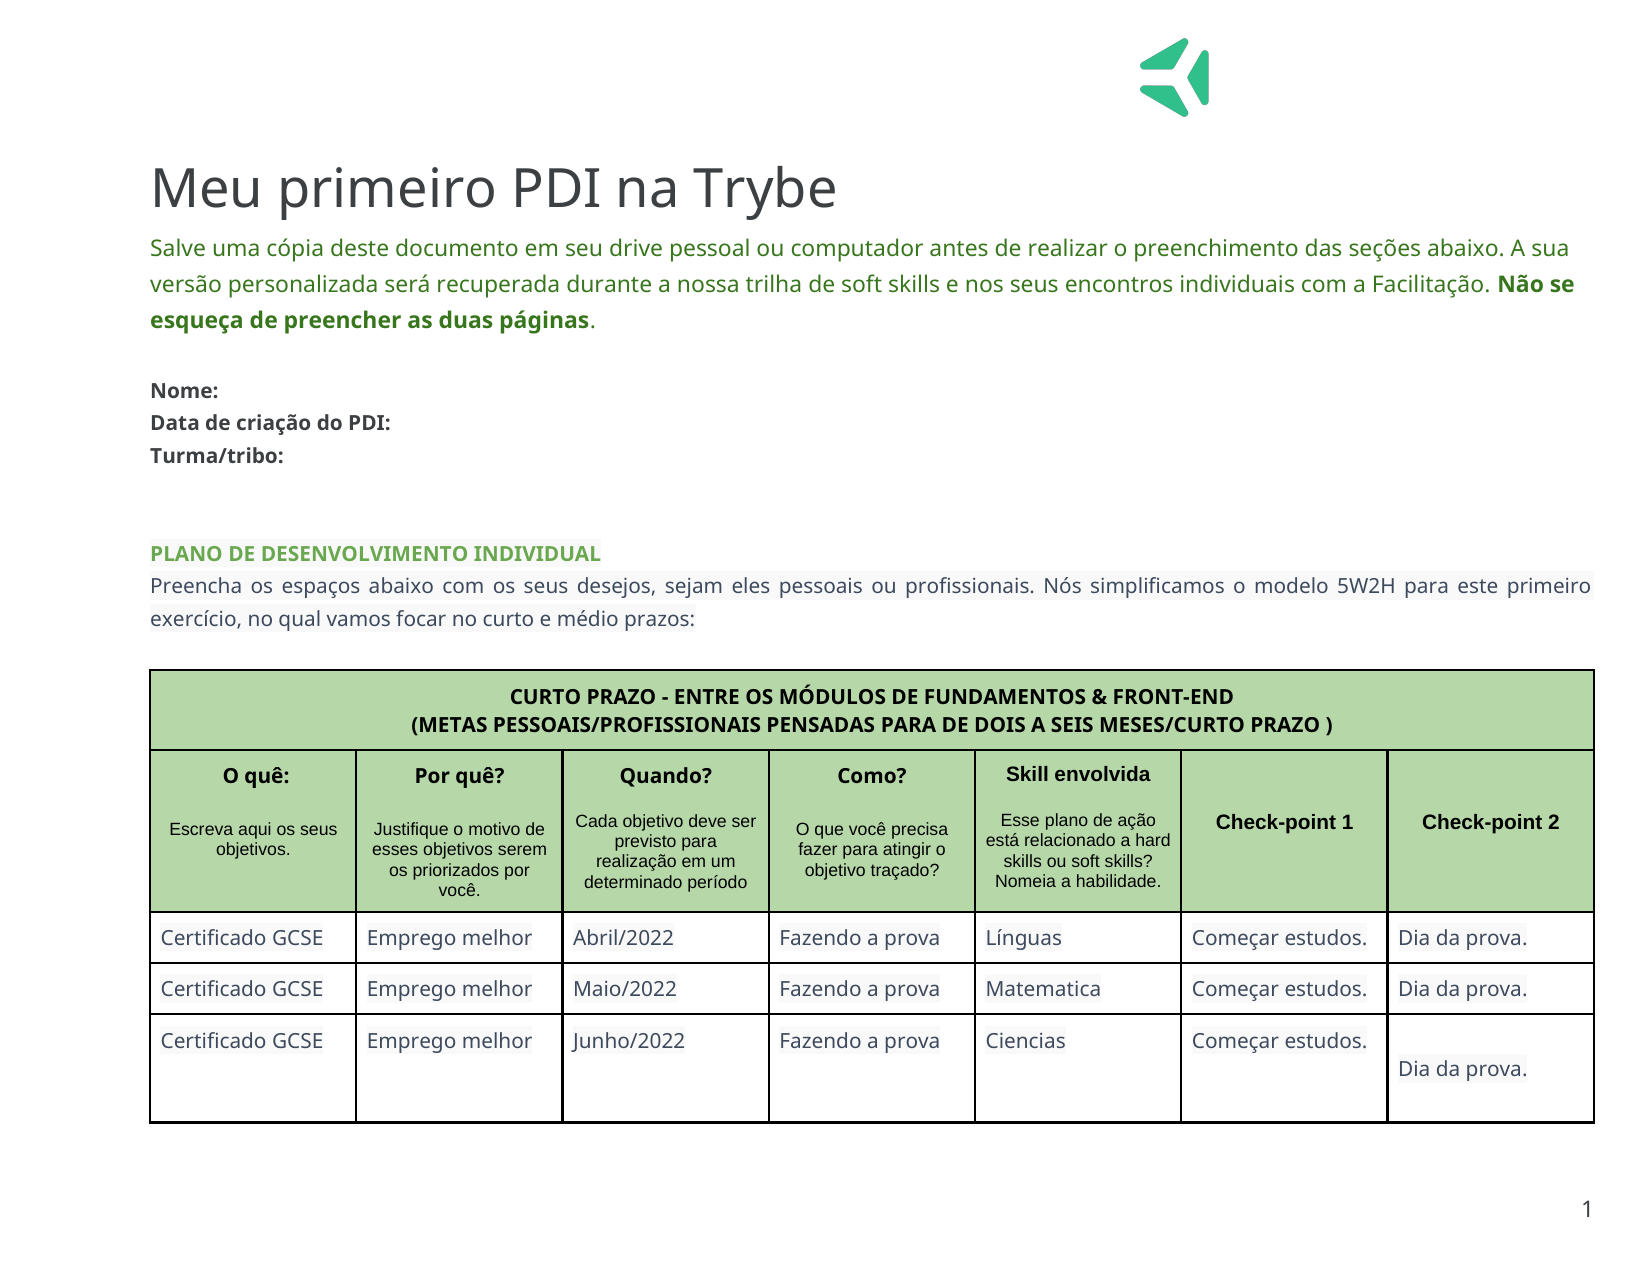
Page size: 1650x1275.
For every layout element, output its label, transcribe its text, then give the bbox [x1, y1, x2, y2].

table_cell Começar estudos. [1182, 964, 1386, 1013]
table_cell Como? O que você precisa fazer para atingir o objetivo traçado? [770, 751, 974, 911]
table_cell Fazendo a prova [770, 964, 974, 1013]
table_cell Emprego melhor [357, 964, 561, 1013]
title Meu primeiro PDI na Trybe [150, 150, 1594, 224]
text Turma/tribo: [150, 441, 1594, 469]
table_cell Matematica [976, 964, 1180, 1013]
table_cell Ciencias [976, 1015, 1180, 1121]
table_cell Skill envolvida Esse plano de ação está relacionado a hard skills ou soft skills? Nomeia a habilidade. [976, 751, 1180, 911]
table_cell Check-point 1 [1182, 751, 1386, 911]
picture [1132, 29, 1219, 99]
table_cell Certificado GCSE [151, 1015, 355, 1121]
table_cell Certificado GCSE [151, 964, 355, 1013]
table_header CURTO PRAZO - ENTRE OS MÓDULOS DE FUNDAMENTOS & FRONT-END (METAS PESSOAIS/PROFISSIONAIS PENSADAS PARA DE DOIS A SEIS MESES/CURTO PRAZO ) [151, 671, 1593, 749]
table_cell Certificado GCSE [151, 913, 355, 962]
table_cell O quê: Escreva aqui os seus objetivos. [151, 751, 355, 911]
text PLANO DE DESENVOLVIMENTO INDIVIDUAL [150, 539, 1594, 567]
table_cell Check-point 2 [1389, 751, 1593, 911]
table_cell Emprego melhor [357, 1015, 561, 1121]
table_cell Maio/2022 [564, 964, 768, 1013]
table_cell Línguas [976, 913, 1180, 962]
table_cell Abril/2022 [564, 913, 768, 962]
table_cell Emprego melhor [357, 913, 561, 962]
text Preencha os espaços abaixo com os seus desejos, sejam eles pessoais ou profissionais. Nós simplificamos o modelo 5W2H para este primeiro exercício, no qual vamos focar no curto e médio prazos: [150, 571, 1594, 632]
table_cell Dia da prova. [1389, 1015, 1593, 1121]
table_cell Por quê? Justifique o motivo de esses objetivos serem os priorizados por você. [357, 751, 561, 911]
table_cell Começar estudos. [1182, 913, 1386, 962]
table_cell Dia da prova. [1389, 964, 1593, 1013]
table_cell Junho/2022 [564, 1015, 768, 1121]
text Nome: [150, 376, 1594, 404]
table_cell Quando? Cada objetivo deve ser previsto para realização em um determinado período [564, 751, 768, 911]
table_cell Fazendo a prova [770, 913, 974, 962]
text Salve uma cópia deste documento em seu drive pessoal ou computador antes de realizar o preenchimento das seções abaixo. A sua versão personalizada será recuperada durante a nossa trilha de soft skills e nos seus encontros individuais com a Facilitação. Não se esqueça de preencher as duas páginas. [150, 232, 1594, 335]
table_cell Começar estudos. [1182, 1015, 1386, 1121]
text Data de criação do PDI: [150, 408, 1594, 437]
table_cell Fazendo a prova [770, 1015, 974, 1121]
table_cell Dia da prova. [1389, 913, 1593, 962]
